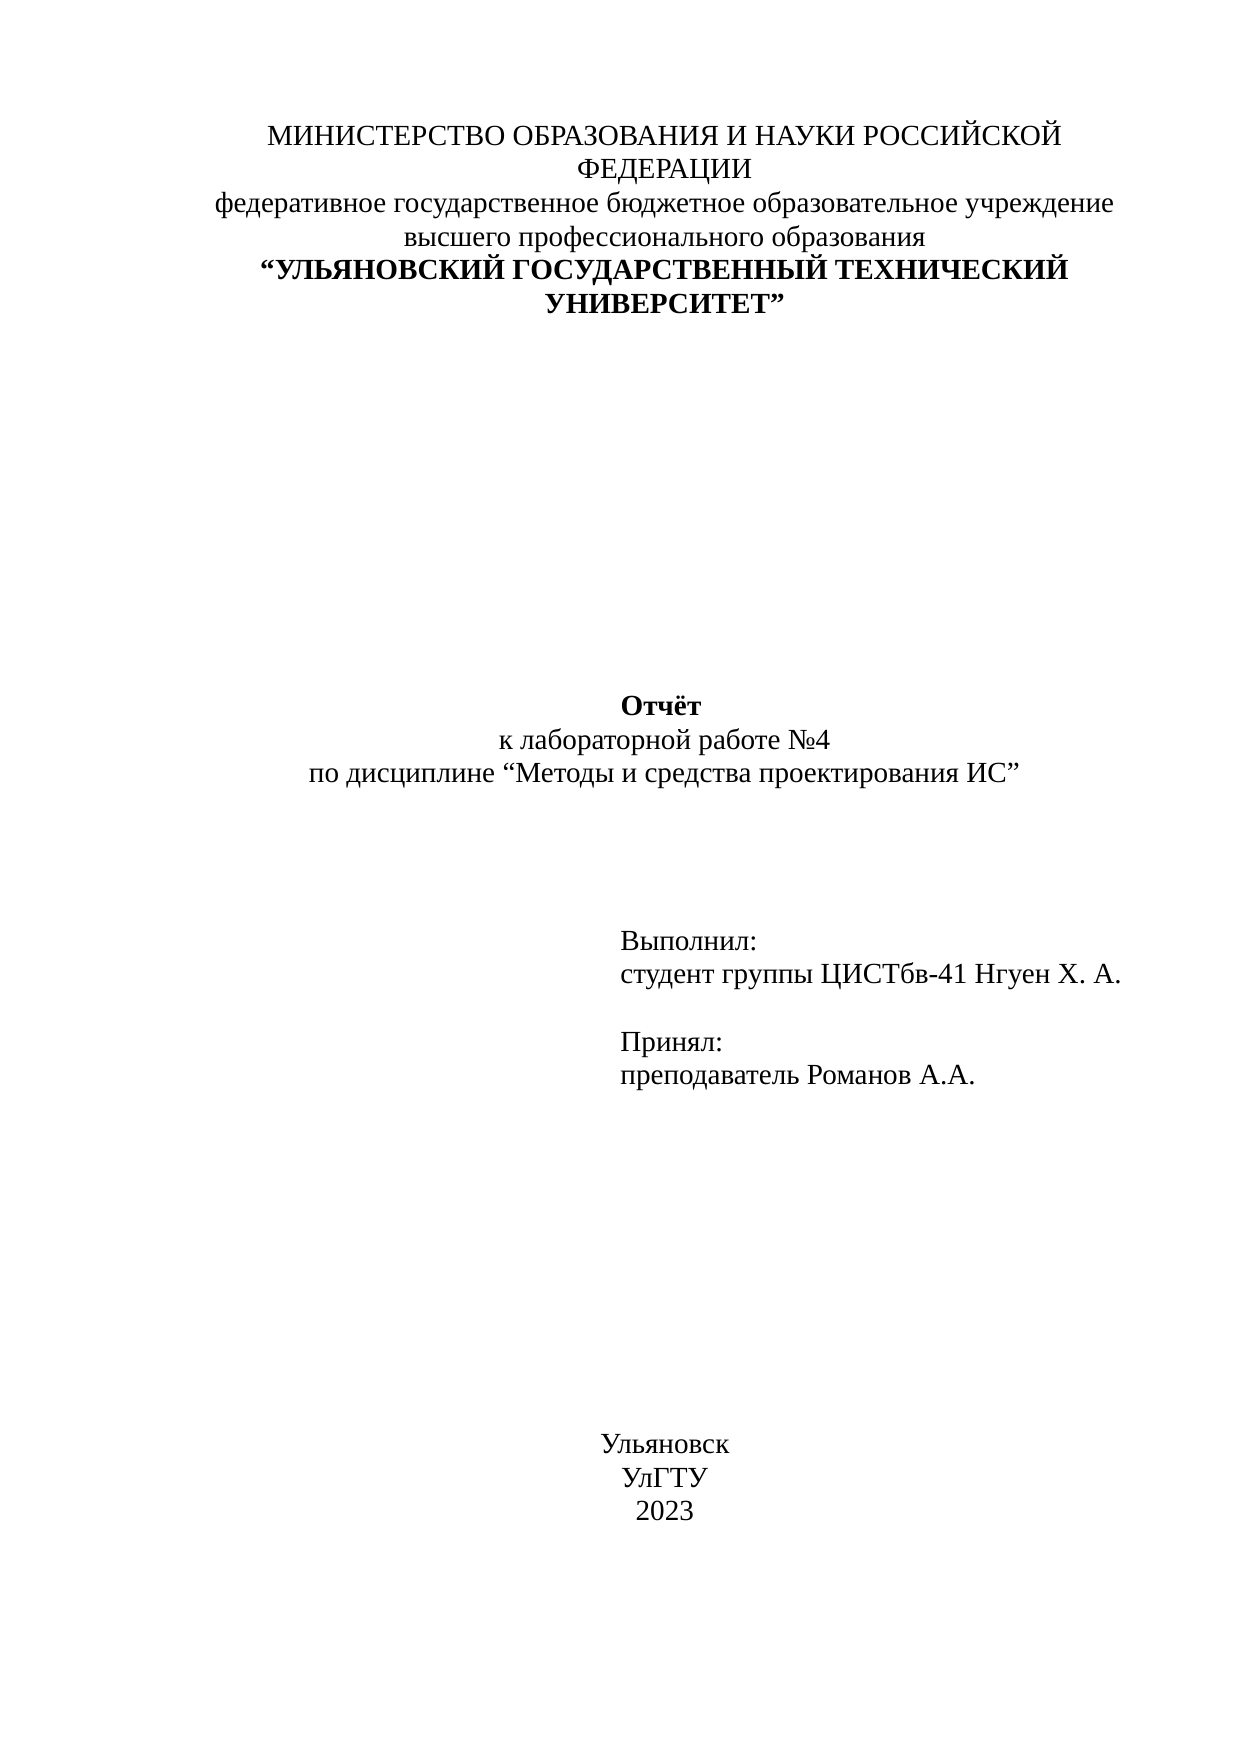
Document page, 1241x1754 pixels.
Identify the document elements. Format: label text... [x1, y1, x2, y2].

text “УЛЬЯНОВСКИЙ ГОСУДАРСТВЕННЫЙ ТЕХНИЧЕСКИЙ УНИВЕРСИТЕТ” [177, 252, 1152, 319]
text Ульяновск [177, 1426, 1152, 1460]
text федеративное государственное бюджетное образовательное учреждение [177, 185, 1152, 219]
text УлГТУ [177, 1460, 1152, 1493]
text Принял: [177, 1024, 1152, 1057]
text высшего профессионального образования [177, 219, 1152, 252]
text преподаватель Романов А.А. [177, 1057, 1152, 1091]
text студент группы ЦИСТбв-41 Нгуен Х. А. [177, 957, 1152, 990]
text 2023 [177, 1493, 1152, 1527]
text по дисциплине “Методы и средства проектирования ИС” [177, 755, 1152, 789]
text Отчёт [177, 688, 1152, 722]
text Выполнил: [177, 923, 954, 957]
text МИНИСТЕРСТВО ОБРАЗОВАНИЯ И НАУКИ РОССИЙСКОЙ ФЕДЕРАЦИИ [177, 118, 1152, 185]
text к лабораторной работе №4 [177, 722, 1152, 755]
